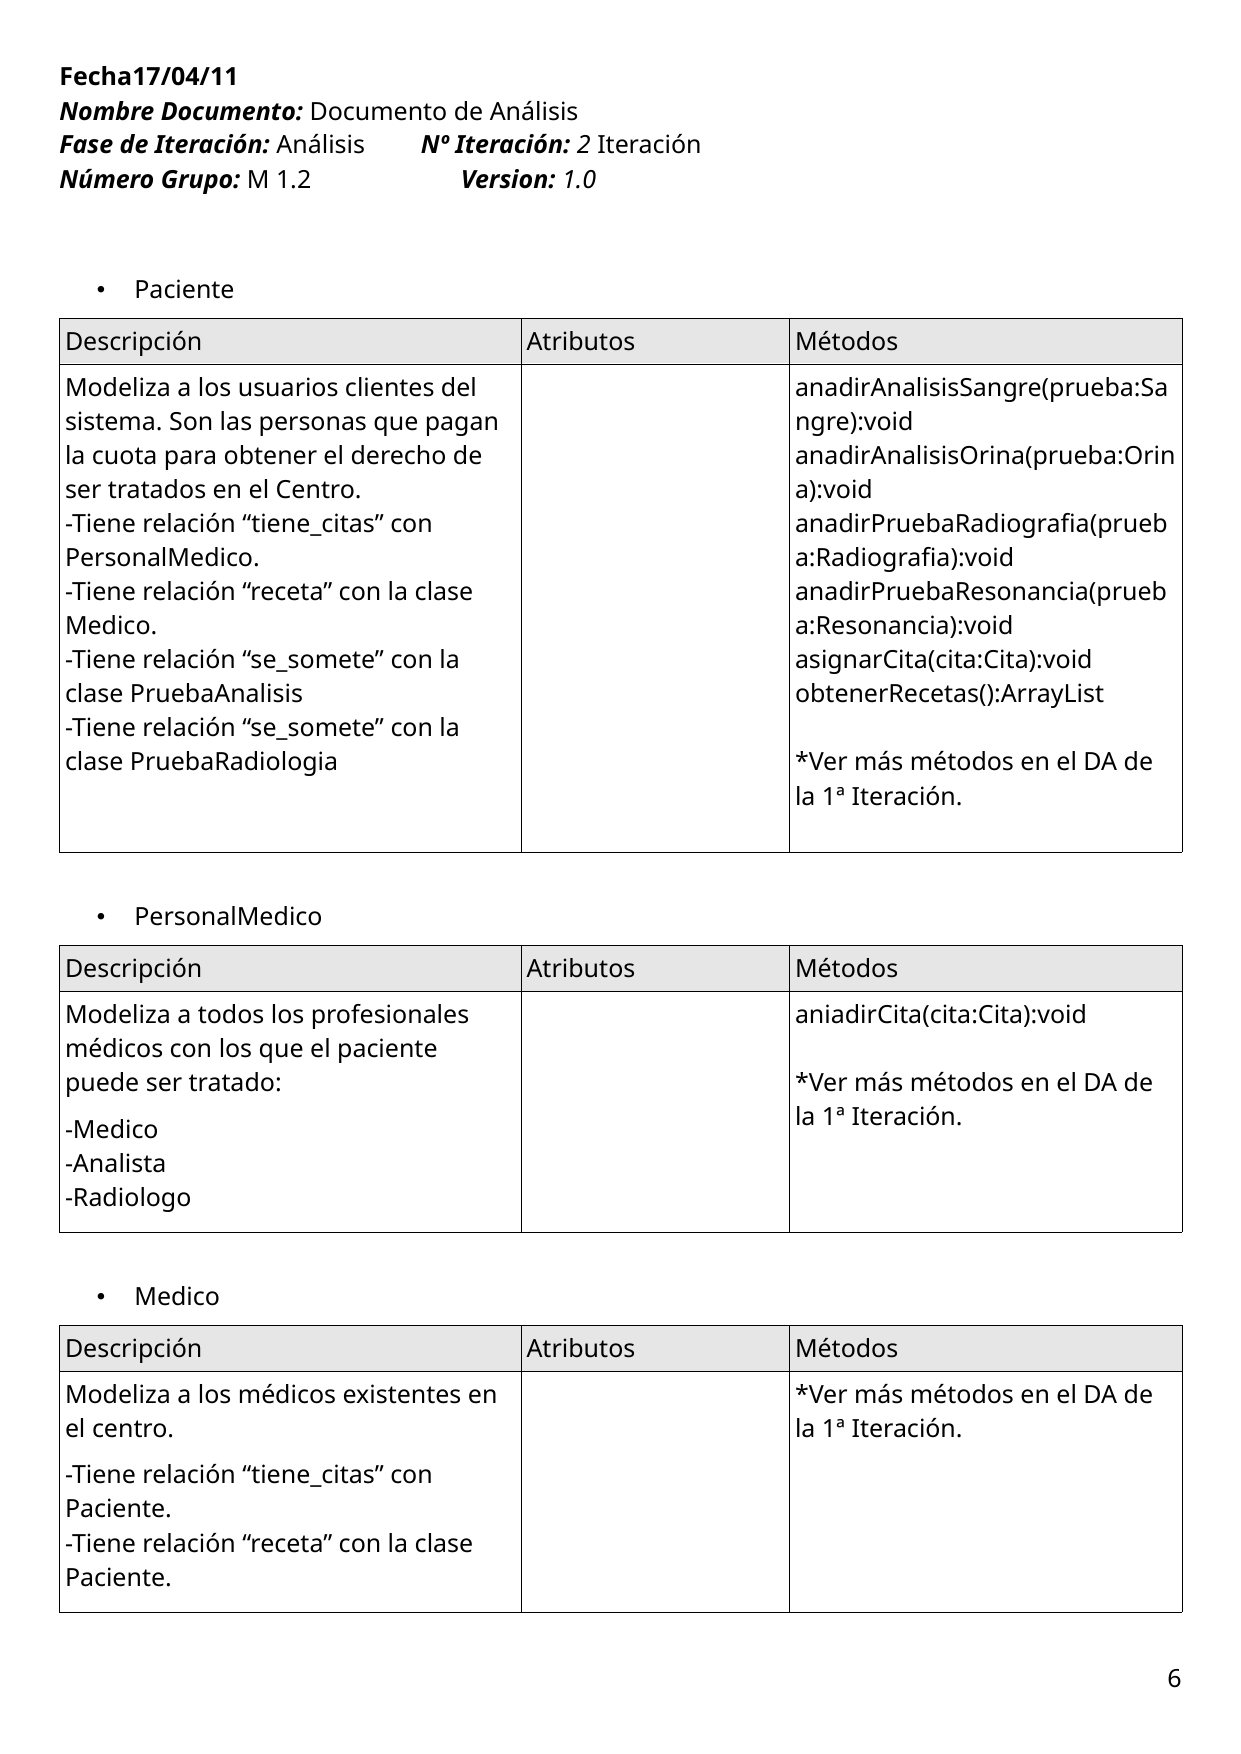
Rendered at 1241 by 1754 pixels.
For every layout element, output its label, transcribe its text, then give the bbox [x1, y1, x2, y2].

table_cell Modeliza a todos los profesionales médicos con los que el paciente puede ser tratado: -Medico -Analista -Radiologo [60, 992, 521, 1232]
list PersonalMedico [97, 899, 1181, 933]
table_cell aniadirCita(cita:Cita):void *Ver más métodos en el DA de la 1ª Iteración. [790, 992, 1182, 1232]
table_header Atributos [522, 1326, 789, 1371]
list Paciente [97, 271, 1181, 305]
table_cell [522, 992, 789, 1232]
table_header Atributos [522, 319, 789, 363]
table_header Atributos [522, 946, 789, 991]
table_header Descripción [60, 946, 521, 991]
table_cell Modeliza a los médicos existentes en el centro. -Tiene relación “tiene_citas” con Paciente. -Tiene relación “receta” con la clase Paciente. [60, 1372, 521, 1612]
table_cell [522, 365, 789, 852]
list Medico [97, 1278, 1181, 1312]
table_cell anadirAnalisisSangre(prueba:Sangre):void anadirAnalisisOrina(prueba:Orina):void anadirPruebaRadiografia(prueba:Radiografia):void anadirPruebaResonancia(prueba:Resonancia):void asignarCita(cita:Cita):void obtenerRecetas():ArrayList *Ver más métodos en el DA de la 1ª Iteración. [790, 365, 1182, 852]
table_cell *Ver más métodos en el DA de la 1ª Iteración. [790, 1372, 1182, 1612]
table_cell [522, 1372, 789, 1612]
table_header Métodos [790, 1326, 1182, 1371]
table_header Métodos [790, 319, 1182, 363]
table_cell Modeliza a los usuarios clientes del sistema. Son las personas que pagan la cuota para obtener el derecho de ser tratados en el Centro. -Tiene relación “tiene_citas” con PersonalMedico. -Tiene relación “receta” con la clase Medico. -Tiene relación “se_somete” con la clase PruebaAnalisis -Tiene relación “se_somete” con la clase PruebaRadiologia [60, 365, 521, 852]
table_header Descripción [60, 1326, 521, 1371]
table_header Descripción [60, 319, 521, 363]
table_header Métodos [790, 946, 1182, 991]
